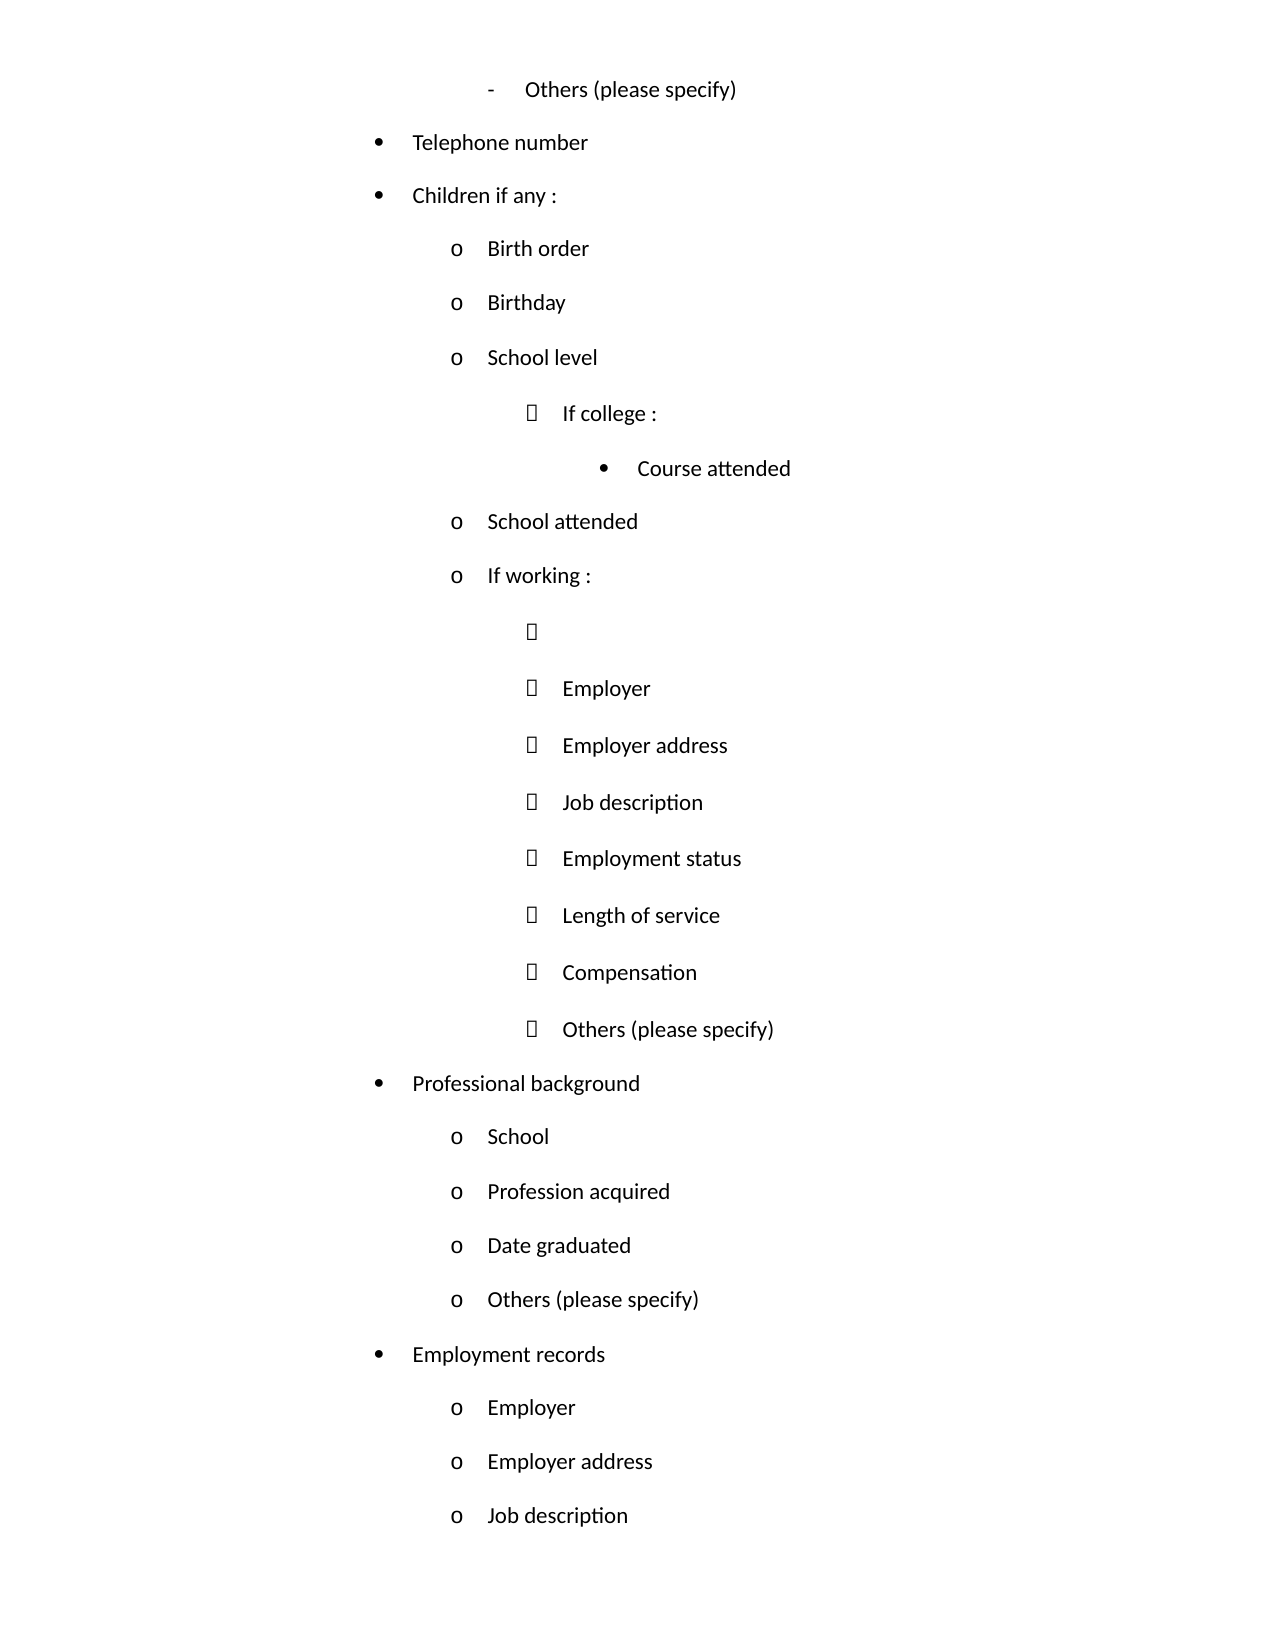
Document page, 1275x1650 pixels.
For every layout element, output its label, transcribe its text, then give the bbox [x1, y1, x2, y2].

list Professional background [375, 1069, 1125, 1097]
list Job description [525, 786, 1125, 817]
list Others (please specify) [450, 1286, 1125, 1315]
list Length of service [525, 899, 1125, 930]
list Employment status [525, 842, 1125, 873]
list Date graduated [450, 1231, 1125, 1260]
list Employer address [450, 1447, 1125, 1476]
list Profession acquired [450, 1177, 1125, 1206]
list Employment records [375, 1340, 1125, 1368]
list Birthday [450, 288, 1125, 318]
list Job description [450, 1502, 1125, 1531]
list Telephone number [375, 128, 1125, 156]
list Compensation [525, 956, 1125, 987]
list Employer [525, 672, 1125, 703]
list Children if any : [375, 181, 1125, 209]
list School level [450, 343, 1125, 372]
list If working : [450, 561, 1125, 591]
list Course attended [600, 454, 1125, 482]
list Birth order [450, 234, 1125, 263]
list Others (please specify) [487, 75, 1125, 103]
list School [450, 1122, 1125, 1152]
list Employer [450, 1393, 1125, 1422]
list Others (please specify) [525, 1013, 1125, 1044]
list School attended [450, 507, 1125, 536]
list Employer address [525, 729, 1125, 760]
list If college : [525, 397, 1125, 428]
